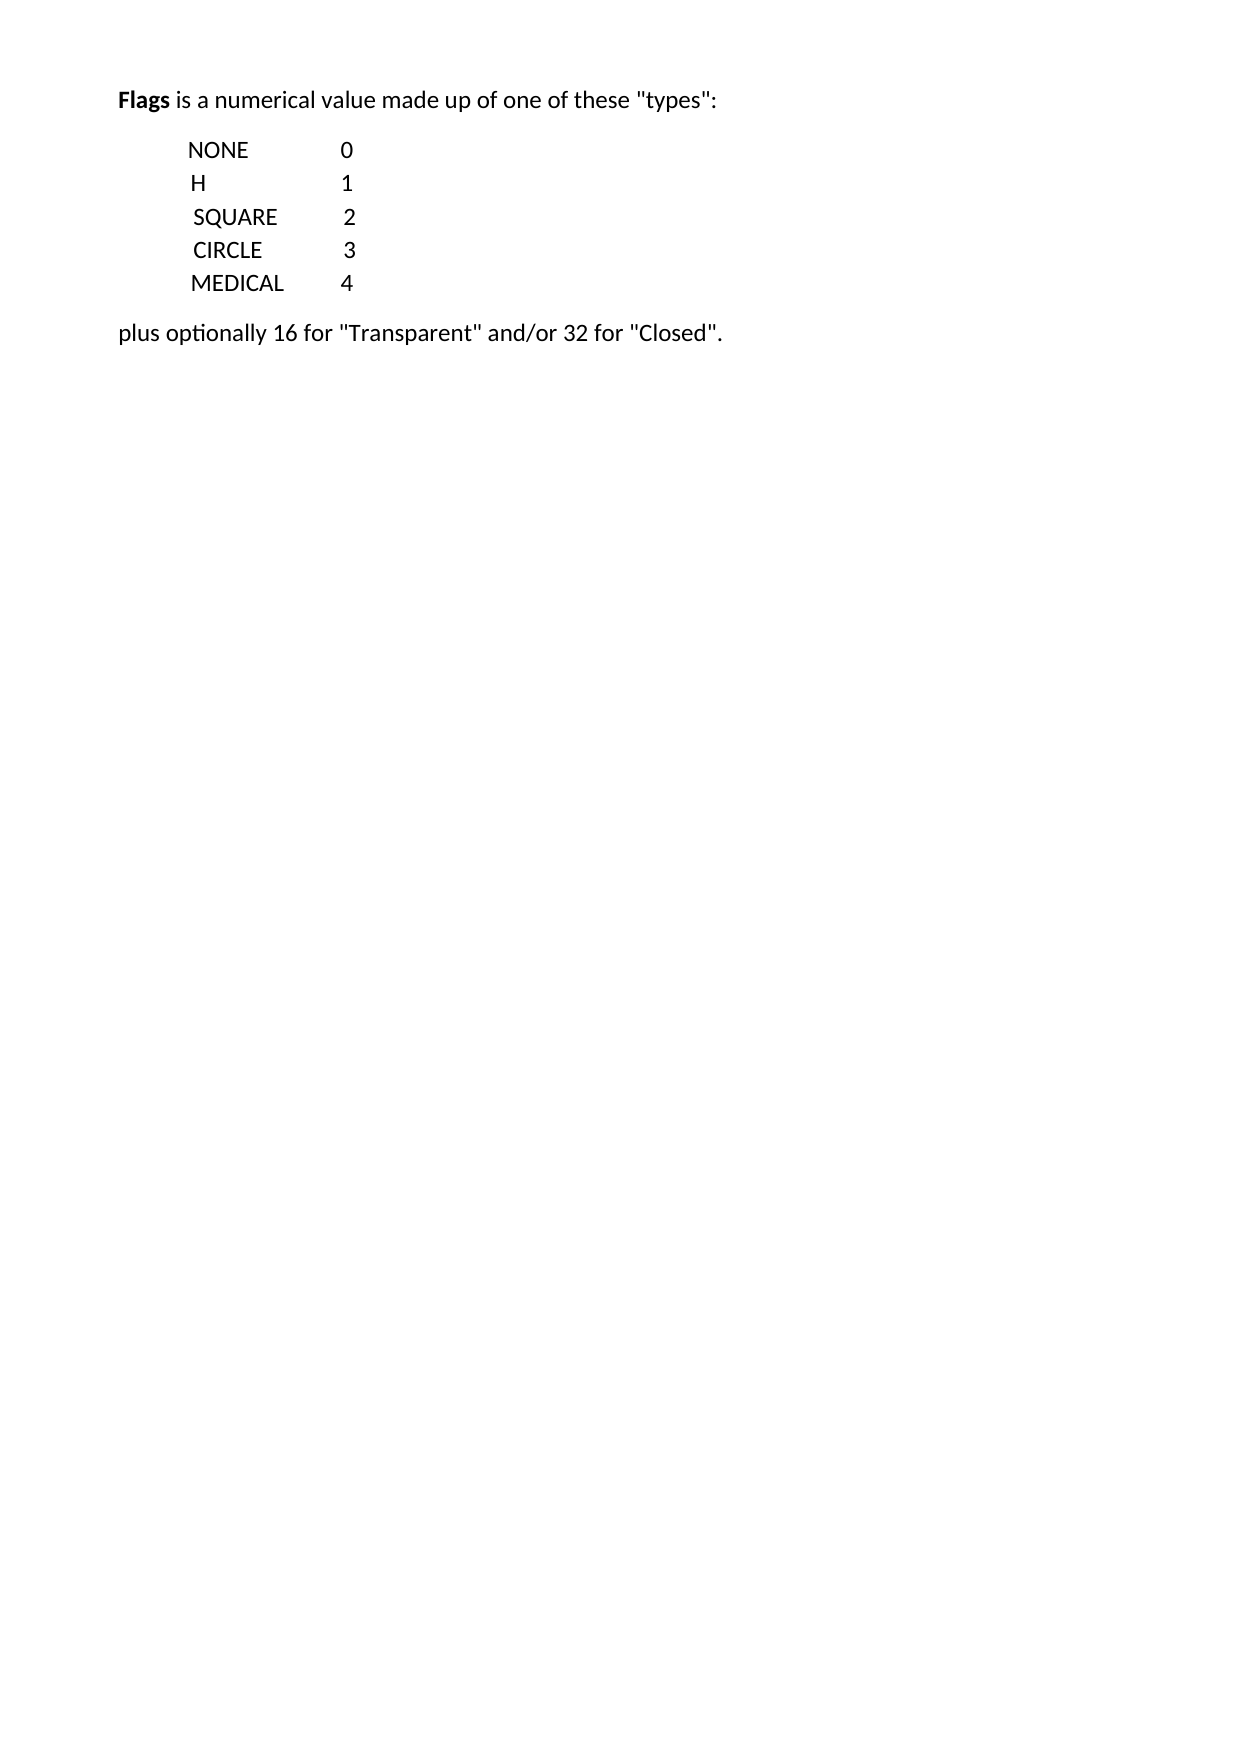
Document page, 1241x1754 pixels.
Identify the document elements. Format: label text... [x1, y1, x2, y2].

table_header [332, 59, 667, 84]
table_header [667, 59, 742, 84]
text Flags is a numerical value made up of one of these "types": [118, 84, 1093, 115]
table_header [107, 59, 332, 84]
text SQUARE 2 [193, 201, 431, 231]
table_header [892, 59, 918, 84]
text NONE 0 [118, 134, 1128, 165]
text MEDICAL 4 [118, 267, 1128, 298]
table_header [742, 59, 892, 84]
text H 1 [118, 167, 1128, 198]
text CIRCLE 3 [193, 234, 431, 264]
text plus optionally 16 for "Transparent" and/or 32 for "Closed". [118, 317, 1093, 347]
